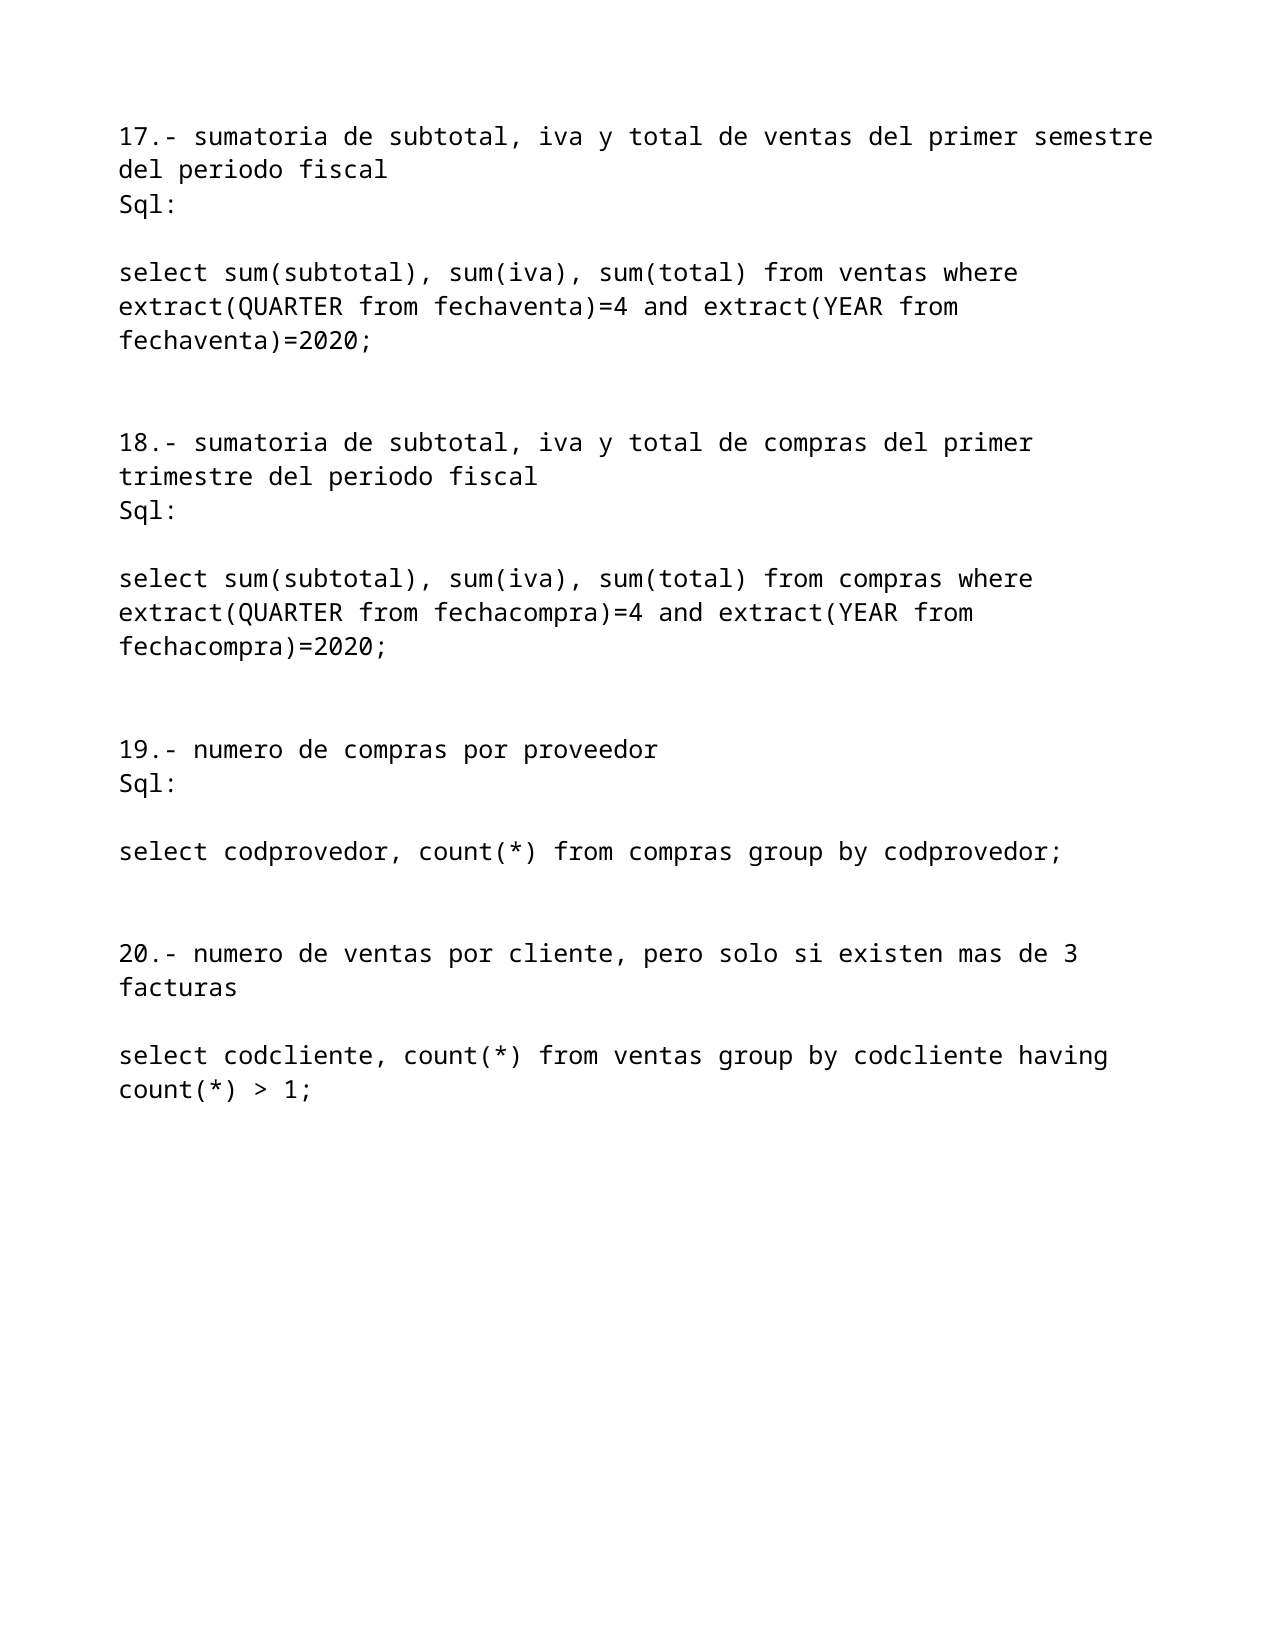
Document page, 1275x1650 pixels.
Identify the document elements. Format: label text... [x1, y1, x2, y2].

text Sql: [118, 765, 1157, 799]
text Sql: [118, 186, 1157, 220]
text select codcliente, count(*) from ventas group by codcliente having count(*) > 1; [118, 1038, 1157, 1310]
text select codprovedor, count(*) from compras group by codprovedor; [118, 833, 1157, 867]
text 18.- sumatoria de subtotal, iva y total de compras del primer trimestre del periodo fiscal [118, 425, 1157, 493]
text 17.- sumatoria de subtotal, iva y total de ventas del primer semestre del periodo fiscal [118, 118, 1157, 186]
text 20.- numero de ventas por cliente, pero solo si existen mas de 3 facturas [118, 936, 1157, 1004]
text Sql: [118, 493, 1157, 527]
text select sum(subtotal), sum(iva), sum(total) from compras where extract(QUARTER from fechacompra)=4 and extract(YEAR from fechacompra)=2020; [118, 561, 1157, 663]
text select sum(subtotal), sum(iva), sum(total) from ventas where extract(QUARTER from fechaventa)=4 and extract(YEAR from fechaventa)=2020; [118, 254, 1157, 357]
text 19.- numero de compras por proveedor [118, 731, 1157, 765]
